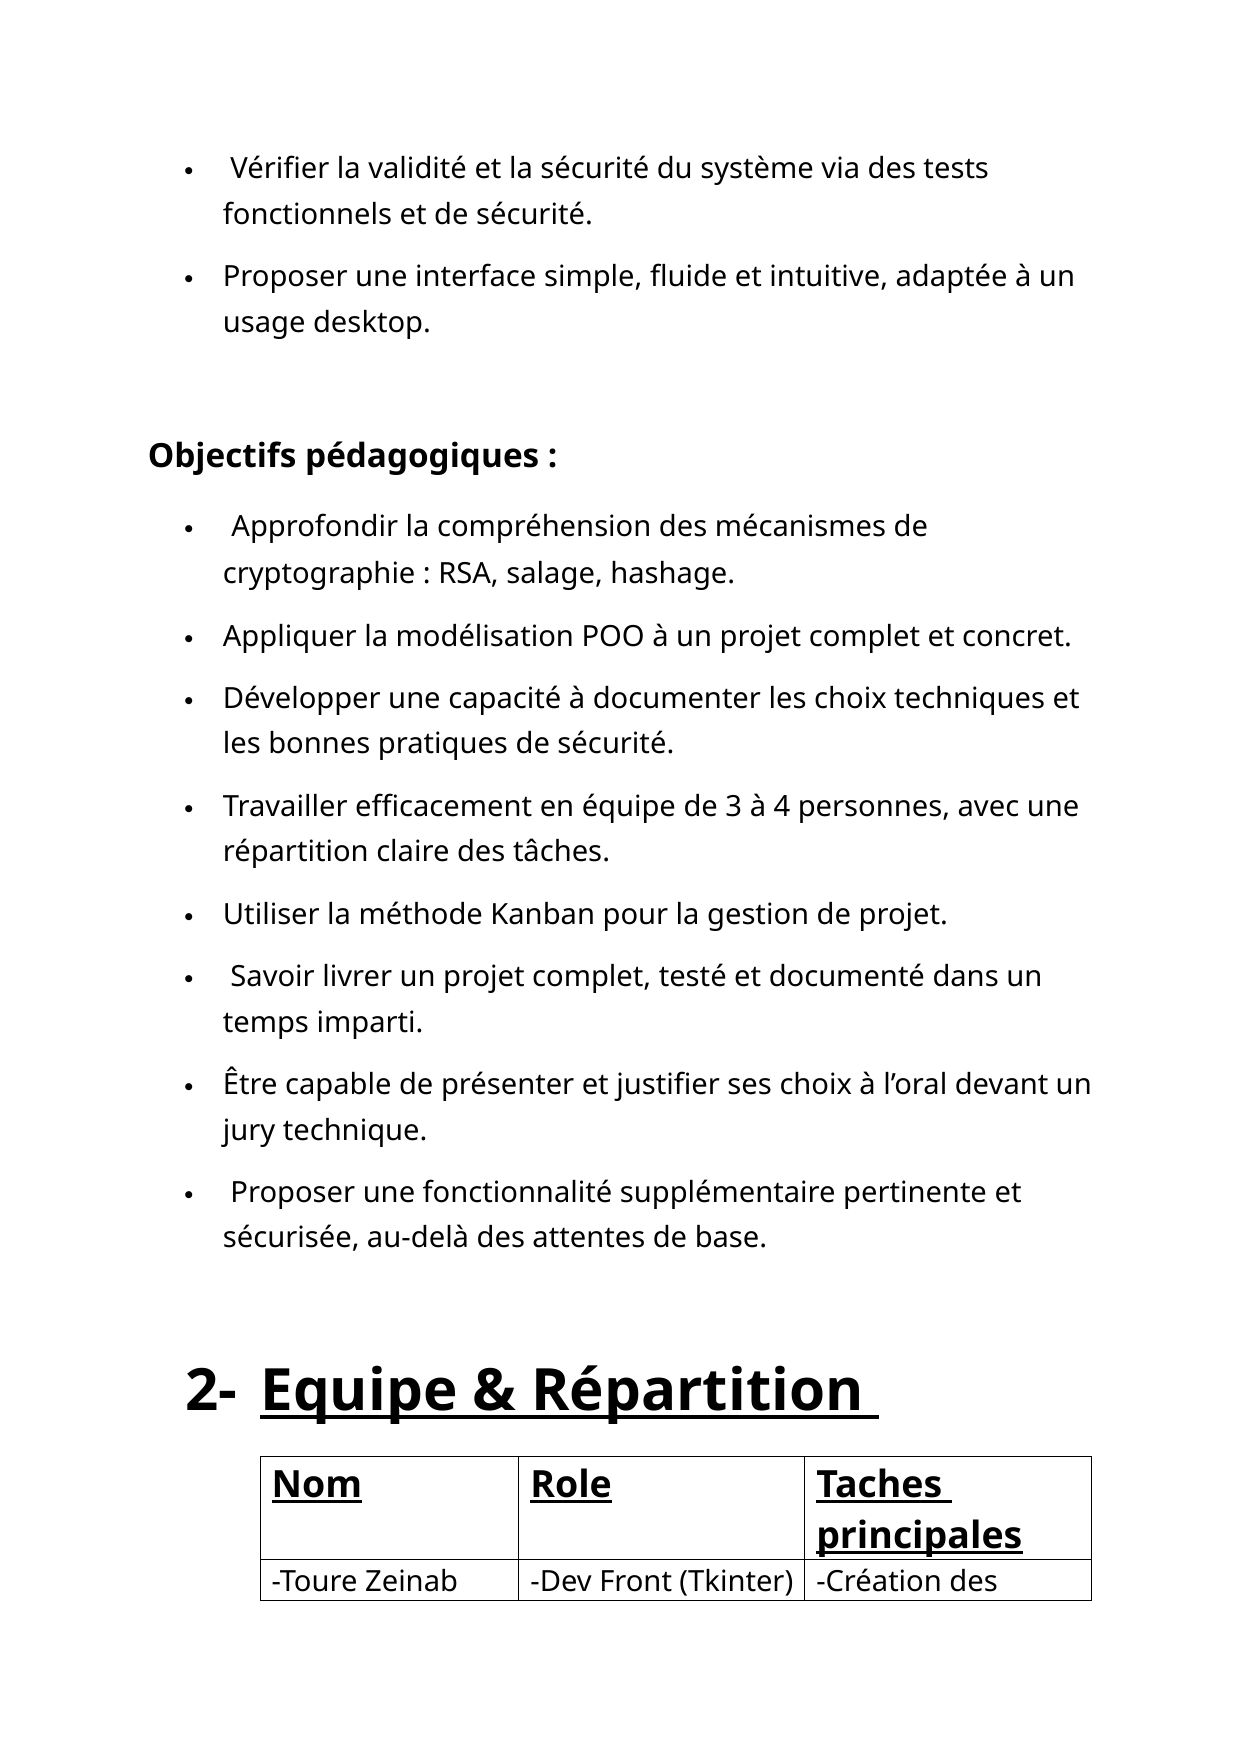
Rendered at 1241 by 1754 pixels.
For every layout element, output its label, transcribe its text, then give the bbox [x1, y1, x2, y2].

list Proposer une fonctionnalité supplémentaire pertinente et sécurisée, au-delà des attentes de base. [185, 1171, 1093, 1256]
table_header Taches principales [805, 1457, 1091, 1559]
list Être capable de présenter et justifier ses choix à l’oral devant un jury technique. [185, 1063, 1093, 1148]
table_cell -Dev Front (Tkinter) [519, 1560, 804, 1600]
list Utiliser la méthode Kanban pour la gestion de projet. [185, 893, 1093, 933]
list Appliquer la modélisation POO à un projet complet et concret. [185, 615, 1093, 654]
table_header Nom [261, 1457, 518, 1559]
table_cell -Toure Zeinab [261, 1560, 518, 1600]
text Objectifs pédagogiques : [148, 432, 1093, 478]
table_header Role [519, 1457, 804, 1559]
list Proposer une interface simple, fluide et intuitive, adaptée à un usage desktop. [185, 256, 1093, 341]
list Vérifier la validité et la sécurité du système via des tests fonctionnels et de sécurité. [185, 148, 1093, 233]
list Savoir livrer un projet complet, testé et documenté dans un temps imparti. [185, 955, 1093, 1041]
list Equipe & Répartition [185, 1348, 1093, 1427]
list Approfondir la compréhension des mécanismes de cryptographie : RSA, salage, hashage. [185, 501, 1093, 592]
table_cell -Création des [805, 1560, 1091, 1600]
list Travailler efficacement en équipe de 3 à 4 personnes, avec une répartition claire des tâches. [185, 785, 1093, 870]
list Développer une capacité à documenter les choix techniques et les bonnes pratiques de sécurité. [185, 677, 1093, 762]
